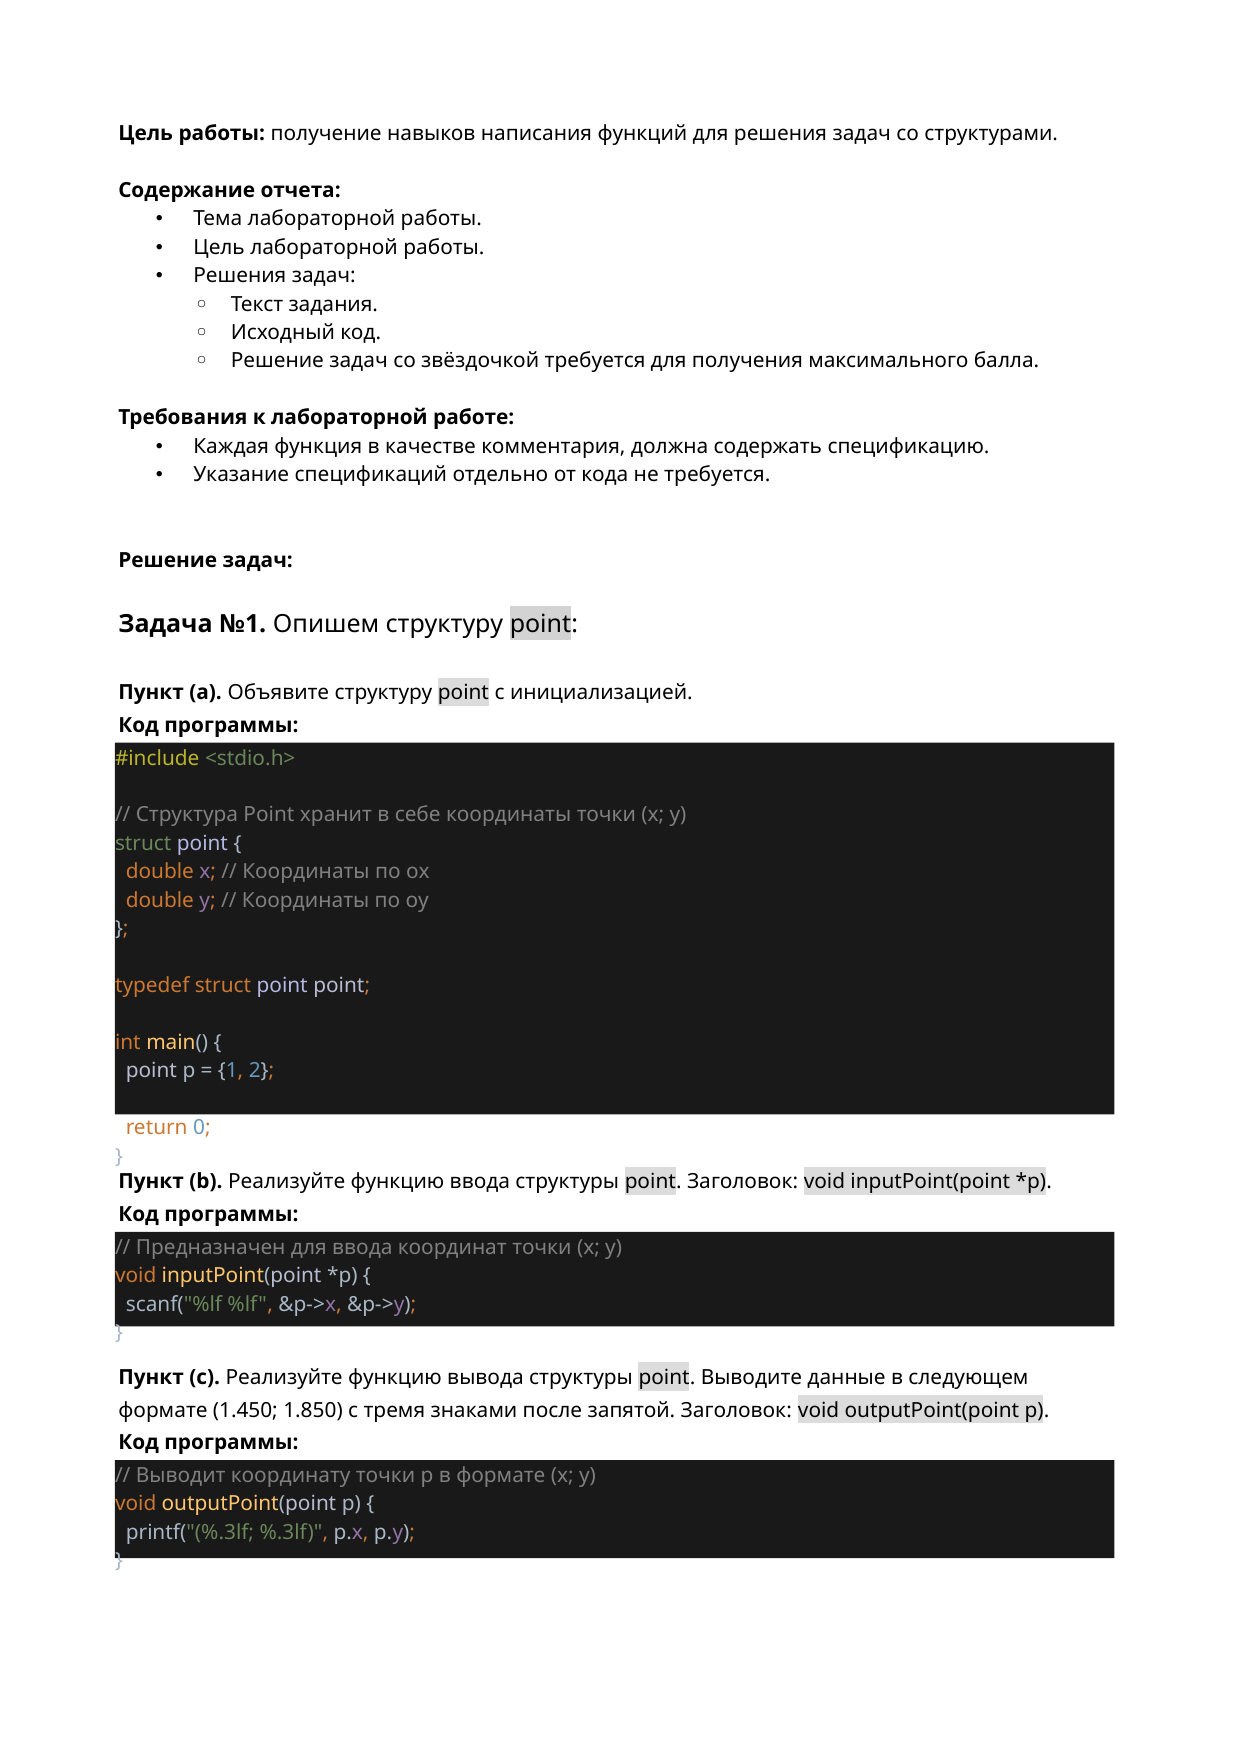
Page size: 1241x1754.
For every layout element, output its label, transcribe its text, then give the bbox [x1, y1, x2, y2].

text Содержание отчета:  [118, 175, 1122, 203]
text Пункт (c). Реализуйте функцию вывода структуры point. Выводите данные в следующем формате (1.450; 1.850) с тремя знаками после запятой. Заголовок: void outputPoint(point p). [118, 1362, 1122, 1423]
text Пункт (b). Реализуйте функцию ввода структуры point. Заголовок: void inputPoint(point *p). [118, 1167, 1122, 1195]
text Код программы: [118, 710, 1122, 738]
text Решение задач: [118, 545, 1122, 573]
text Код программы: [118, 1199, 1122, 1228]
list Текст задания. [193, 289, 1122, 317]
list Решение задач со звёздочкой требуется для получения максимального балла. [193, 346, 1122, 374]
list Тема лабораторной работы.  [156, 203, 1122, 232]
text Цель работы: получение навыков написания функций для решения задач со структурами. [118, 118, 1122, 147]
list Указание спецификаций отдельно от кода не требуется. [156, 459, 1122, 488]
list Цель лабораторной работы.  [156, 232, 1122, 260]
text Требования к лабораторной работе: [118, 402, 1122, 431]
list Каждая функция в качестве комментария, должна содержать спецификацию. [156, 431, 1122, 459]
list Исходный код. [193, 317, 1122, 346]
text Задача №1. Опишем структуру point: [118, 606, 1122, 640]
text Код программы: [118, 1427, 1122, 1456]
text Пункт (а). Объявите структуру point с инициализацией. [118, 677, 1122, 706]
list Решения задач: [156, 260, 1122, 289]
